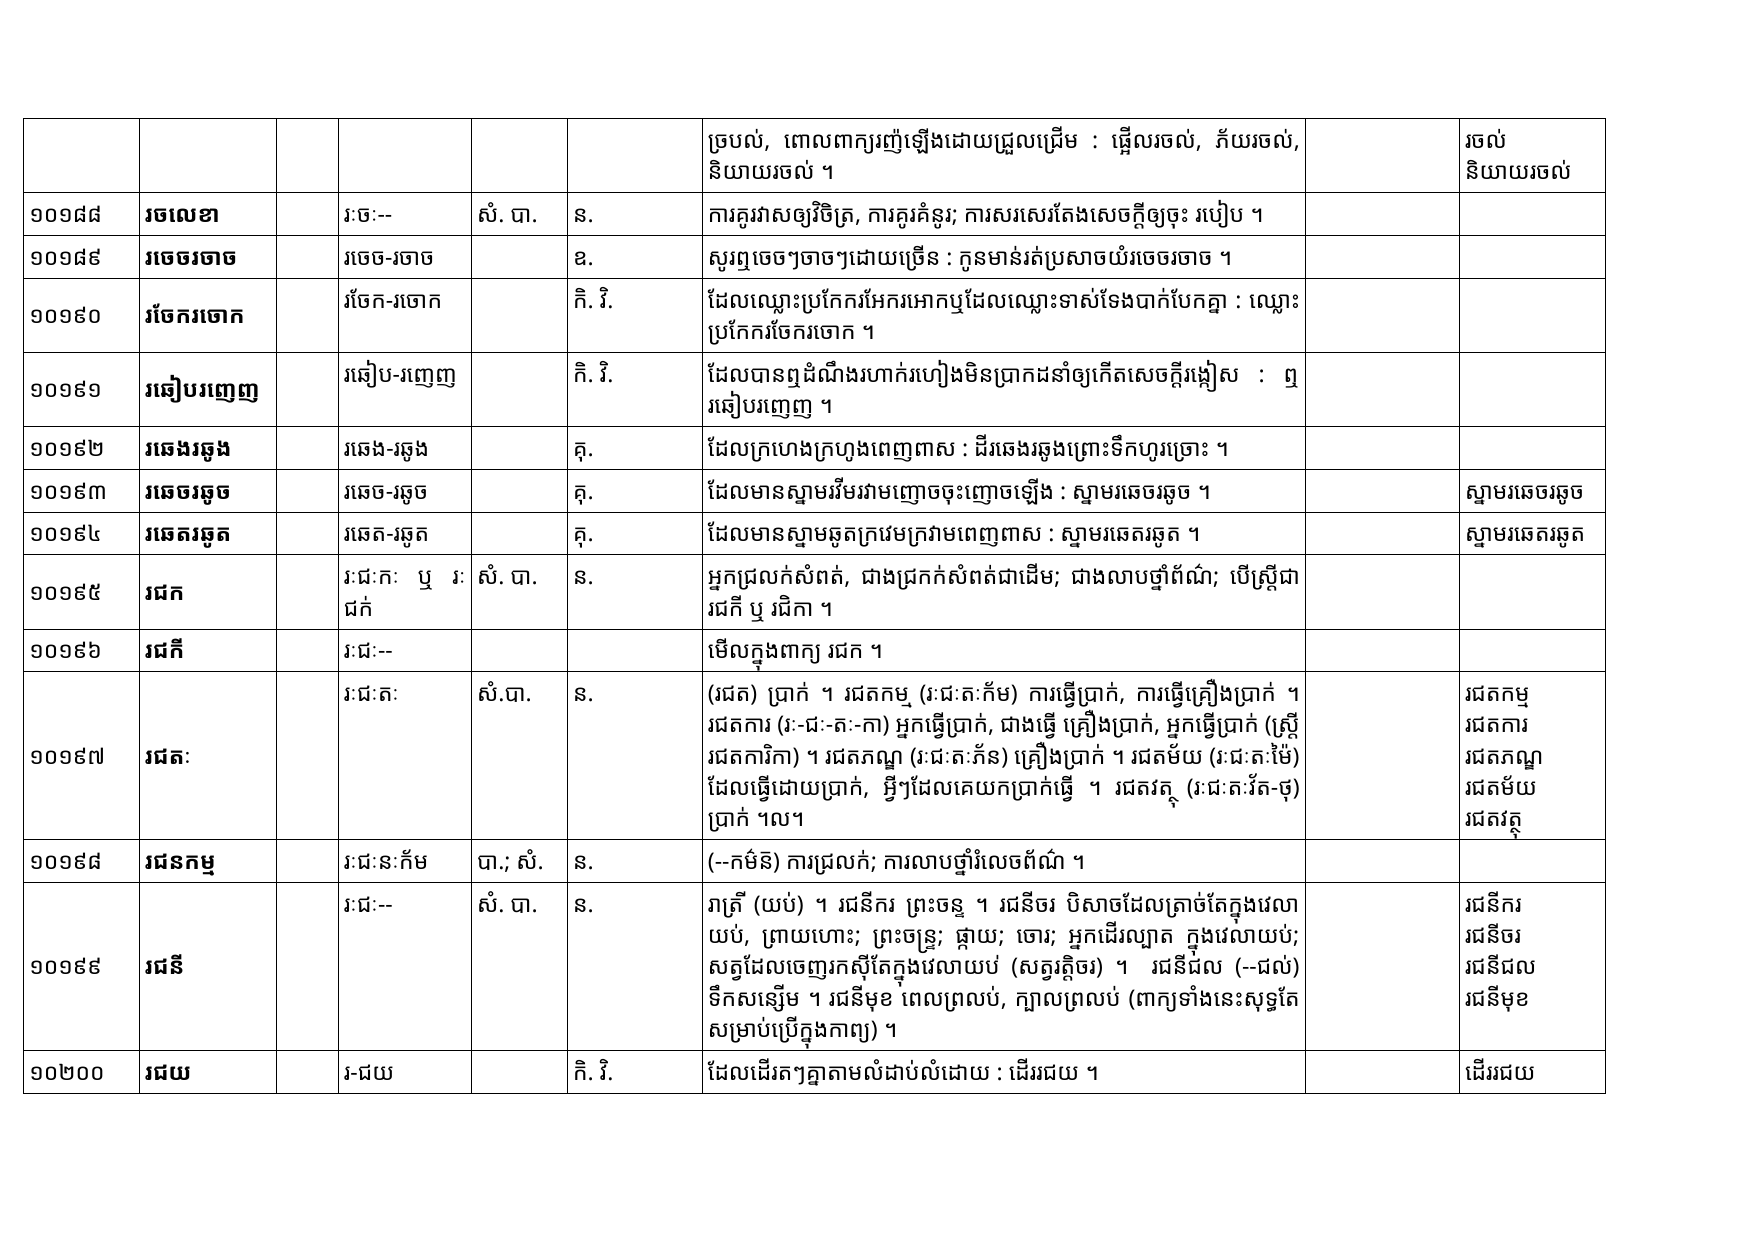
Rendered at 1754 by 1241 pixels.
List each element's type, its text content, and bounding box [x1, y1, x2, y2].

table_cell ១០១៩៧ [24, 672, 139, 839]
table_cell សូរ​ឮ​ចេច​ៗ​ចាច​ៗ​ដោយ​ច្រើន : កូន​មាន់​រត់​ប្រសាច​យំ​រចេច​រចាច ។ [703, 236, 1305, 278]
table_cell ស្នាម​រឆេច​រឆូច [1460, 470, 1605, 512]
table_cell ការ​គូរ​វាស​ឲ្យ​វិចិត្រ, ការ​គូរ​គំនូរ; ការ​សរសេរ​តែង​សេចក្ដី​ឲ្យ​ចុះ របៀប ។ [703, 193, 1305, 235]
table_cell [277, 1051, 338, 1092]
table_cell រជន​កម្ម [140, 840, 276, 882]
table_cell [277, 193, 338, 235]
table_cell ន. [568, 555, 702, 628]
table_cell [277, 672, 338, 839]
table_cell រៈជៈកៈ ឬ រៈ​ជក់ [339, 555, 471, 628]
table_cell ន. [568, 193, 702, 235]
table_cell ១០២០០ [24, 1051, 139, 1092]
table_cell ន. [568, 672, 702, 839]
table_cell ន. [568, 883, 702, 1050]
table_cell [1306, 427, 1459, 469]
table_cell [1306, 840, 1459, 882]
table_cell [1306, 1051, 1459, 1092]
table_cell [277, 840, 338, 882]
table_cell រចលេខា [140, 193, 276, 235]
table_cell រៈជៈនៈក័ម [339, 840, 471, 882]
table_cell [140, 119, 276, 192]
table_cell [1306, 630, 1459, 671]
table_cell កិ. វិ. [568, 279, 702, 352]
table_cell សំ. បា. [472, 883, 567, 1050]
table_cell រចេចរចាច [140, 236, 276, 278]
table_cell រចែក-រចោក [339, 279, 471, 352]
table_cell [1306, 513, 1459, 554]
table_cell ១០១៨៩ [24, 236, 139, 278]
table_cell [472, 470, 567, 512]
table_cell ដែល​មាន​ស្នាម​រវីម​រវាម​ញោច​ចុះ​ញោច​ឡើង : ស្នាម​រឆេច​រឆូច ។ [703, 470, 1305, 512]
table_cell [472, 279, 567, 352]
table_cell [1306, 119, 1459, 192]
table_cell [24, 119, 139, 192]
table_cell រចល់ និយាយ​រចល់ [1460, 119, 1605, 192]
table_cell រៈជៈតៈ [339, 672, 471, 839]
table_cell រជត​កម្ម រជត​ការ រជត​ភណ្ឌ រជត​ម័យ រជត​វត្ថុ [1460, 672, 1605, 839]
table_cell [1460, 279, 1605, 352]
table_cell ដែល​ដើរ​ត​ៗ​គ្នា​តាម​លំដាប់​លំដោយ : ដើរ​រជយ ។ [703, 1051, 1305, 1092]
table_cell ដើរ​រជយ [1460, 1051, 1605, 1092]
table_cell [1306, 279, 1459, 352]
table_cell [1306, 193, 1459, 235]
table_cell រឆេច-រឆូច [339, 470, 471, 512]
table_cell [568, 119, 702, 192]
table_cell ដែល​មាន​ស្នាម​ឆូត​ក្រវេម​ក្រវាម​ពេញ​ពាស : ស្នាម​រឆេត​រឆូត ។ [703, 513, 1305, 554]
table_cell [1460, 353, 1605, 426]
table_cell [1460, 555, 1605, 628]
table_cell ១០១៩៨ [24, 840, 139, 882]
table_cell ដែល​ឈ្លោះ​ប្រកែក​រអែក​រអោក​ឬ​ដែល​ឈ្លោះ​ទាស់​ទែង​បាក់​បែក​គ្នា : ឈ្លោះ​ប្រកែក​រចែក​រចោក ។ [703, 279, 1305, 352]
table_cell [1306, 672, 1459, 839]
table_cell ឧ. [568, 236, 702, 278]
table_cell [1460, 427, 1605, 469]
table_cell ១០១៩១ [24, 353, 139, 426]
table_cell [277, 630, 338, 671]
table_cell (រជត) ប្រាក់ ។ រជត​កម្ម (រៈជៈតៈក័ម) ការ​ធ្វើ​ប្រាក់, ការ​ធ្វើ​គ្រឿង​ប្រាក់ ។ រជត​ការ (រៈ-ជៈ-តៈ-កា) អ្នក​ធ្វើ​ប្រាក់, ជាង​ធ្វើ គ្រឿង​ប្រាក់, អ្នក​ធ្វើ​ប្រាក់ (ស្ត្រី​រជត​ការិកា) ។ រជត​ភណ្ឌ (រៈជៈតៈភ័ន) គ្រឿង​ប្រាក់ ។ រជត​ម័យ (រៈជៈតៈម៉ៃ) ដែល​ធ្វើ​ដោយ​ប្រាក់, អ្វី​ៗ​ដែល​គេ​យក​ប្រាក់​ធ្វើ ។ រជត​វត្ថុ (រៈជៈតៈវ័ត-ថុ) ប្រាក់ ។ល។ [703, 672, 1305, 839]
table_cell [1460, 236, 1605, 278]
table_cell គុ. [568, 427, 702, 469]
table_cell [472, 513, 567, 554]
table_cell ដែល​បាន​ឮ​ដំណឹង​រហាក់​រហៀង​មិន​ប្រាកដ​នាំ​ឲ្យ​កើត​សេចក្ដី​រង្កៀស : ឮ​រឆៀប​រញេញ ។ [703, 353, 1305, 426]
table_cell សំ. បា. [472, 555, 567, 628]
table_cell [277, 555, 338, 628]
table_cell [1306, 555, 1459, 628]
table_cell [277, 513, 338, 554]
table_cell ដែល​ក្រហេង​ក្រហូង​ពេញ​ពាស : ដី​រឆេង​រឆូង​ព្រោះ​ទឹក​ហូរ​ច្រោះ ។ [703, 427, 1305, 469]
table_cell [277, 883, 338, 1050]
table_cell រឆេត-រឆូត [339, 513, 471, 554]
table_cell មើល​ក្នុង​ពាក្យ រជក ។ [703, 630, 1305, 671]
table_cell សំ.បា. [472, 672, 567, 839]
table_cell ច្របល់, ពោល​ពាក្យ​រញ៉​ឡើង​ដោយ​ជ្រួល​ជ្រើម : ផ្អើល​រចល់, ភ័យ​រចល់, និយាយ​រចល់ ។ [703, 119, 1305, 192]
table_cell ១០១៨៨ [24, 193, 139, 235]
table_cell រជតៈ [140, 672, 276, 839]
table_cell [277, 427, 338, 469]
table_cell បា.; សំ. [472, 840, 567, 882]
table_cell ១០១៩០ [24, 279, 139, 352]
table_cell ស្នាម​រឆេត​រឆូត [1460, 513, 1605, 554]
table_cell គុ. [568, 470, 702, 512]
table_cell [1306, 883, 1459, 1050]
table_cell [277, 470, 338, 512]
table_cell [1460, 840, 1605, 882]
table_cell រៈចៈ-- [339, 193, 471, 235]
table_cell ១០១៩២ [24, 427, 139, 469]
table_cell រ-ជយ [339, 1051, 471, 1092]
table_cell ១០១៩៩ [24, 883, 139, 1050]
table_cell រចេច-រចាច [339, 236, 471, 278]
table_cell ១០១៩៣ [24, 470, 139, 512]
table_cell រាត្រី (យប់) ។ រជនី​ករ ព្រះ​ចន្ទ ។ រជនី​ចរ បិសាច​ដែល​ត្រាច់​តែ​ក្នុង​វេលា​យប់, ព្រាយ​ហោះ; ព្រះ​ចន្រ្ទ; ផ្កាយ; ចោរ; អ្នក​ដើរ​ល្បាត ក្នុង​វេលា​យប់; សត្វ​ដែល​ចេញ​រក​ស៊ី​តែ​ក្នុង​វេលា​យប់ (សត្វ​រត្តិ​ចរ) ។ រជនី​ជល (--ជល់) ទឹក​សន្សើម ។ រជនី​មុខ ពេល​ព្រលប់, ក្បាល​ព្រលប់ (ពាក្យ​ទាំង​នេះ​សុទ្ធ​តែ​សម្រាប់​ប្រើ​ក្នុង​កាព្យ) ។ [703, 883, 1305, 1050]
table_cell រជនី [140, 883, 276, 1050]
table_cell រជកី [140, 630, 276, 671]
table_cell [1460, 193, 1605, 235]
table_cell រៈជៈ-- [339, 883, 471, 1050]
table_cell ១០១៩៤ [24, 513, 139, 554]
table_cell [1306, 353, 1459, 426]
table_cell [277, 119, 338, 192]
table_cell [1460, 630, 1605, 671]
table_cell កិ. វិ. [568, 353, 702, 426]
table_cell ១០១៩៥ [24, 555, 139, 628]
table_cell [472, 353, 567, 426]
table_cell រជនី​ករ រជនី​ចរ រជនី​ជល រជនី​មុខ [1460, 883, 1605, 1050]
table_cell រឆេង-រឆូង [339, 427, 471, 469]
table_cell រចែករចោក [140, 279, 276, 352]
table_cell [1306, 470, 1459, 512]
table_cell ន. [568, 840, 702, 882]
table_cell សំ. បា. [472, 193, 567, 235]
table_cell រៈជៈ-- [339, 630, 471, 671]
table_cell [472, 1051, 567, 1092]
table_cell រឆៀប-រញេញ [339, 353, 471, 426]
table_cell គុ. [568, 513, 702, 554]
table_cell រជក [140, 555, 276, 628]
table_cell អ្នក​ជ្រលក់​សំពត់, ជាង​ជ្រកក់​សំពត់​ជាដើម; ជាង​លាប​ថ្នាំ​ព័ណ៌; បើ​ស្ត្រី​ជា រជកី ឬ រជិកា ។ [703, 555, 1305, 628]
table_cell រឆេងរឆូង [140, 427, 276, 469]
table_cell [277, 236, 338, 278]
table_cell [568, 630, 702, 671]
table_cell [472, 236, 567, 278]
table_cell រជយ [140, 1051, 276, 1092]
table_cell [472, 427, 567, 469]
table_cell [472, 630, 567, 671]
table_cell រឆៀប​រញេញ [140, 353, 276, 426]
table_cell [1306, 236, 1459, 278]
table_cell រឆេចរឆូច [140, 470, 276, 512]
table_cell កិ. វិ. [568, 1051, 702, 1092]
table_cell [277, 353, 338, 426]
table_cell [277, 279, 338, 352]
table_cell រឆេតរឆូត [140, 513, 276, 554]
table_cell (--កម៌ន៑) ការ​ជ្រលក់; ការ​លាប​ថ្នាំ​រំលេច​ព័ណ៌ ។ [703, 840, 1305, 882]
table_cell [472, 119, 567, 192]
table_cell ១០១៩៦ [24, 630, 139, 671]
table_cell [339, 119, 471, 192]
